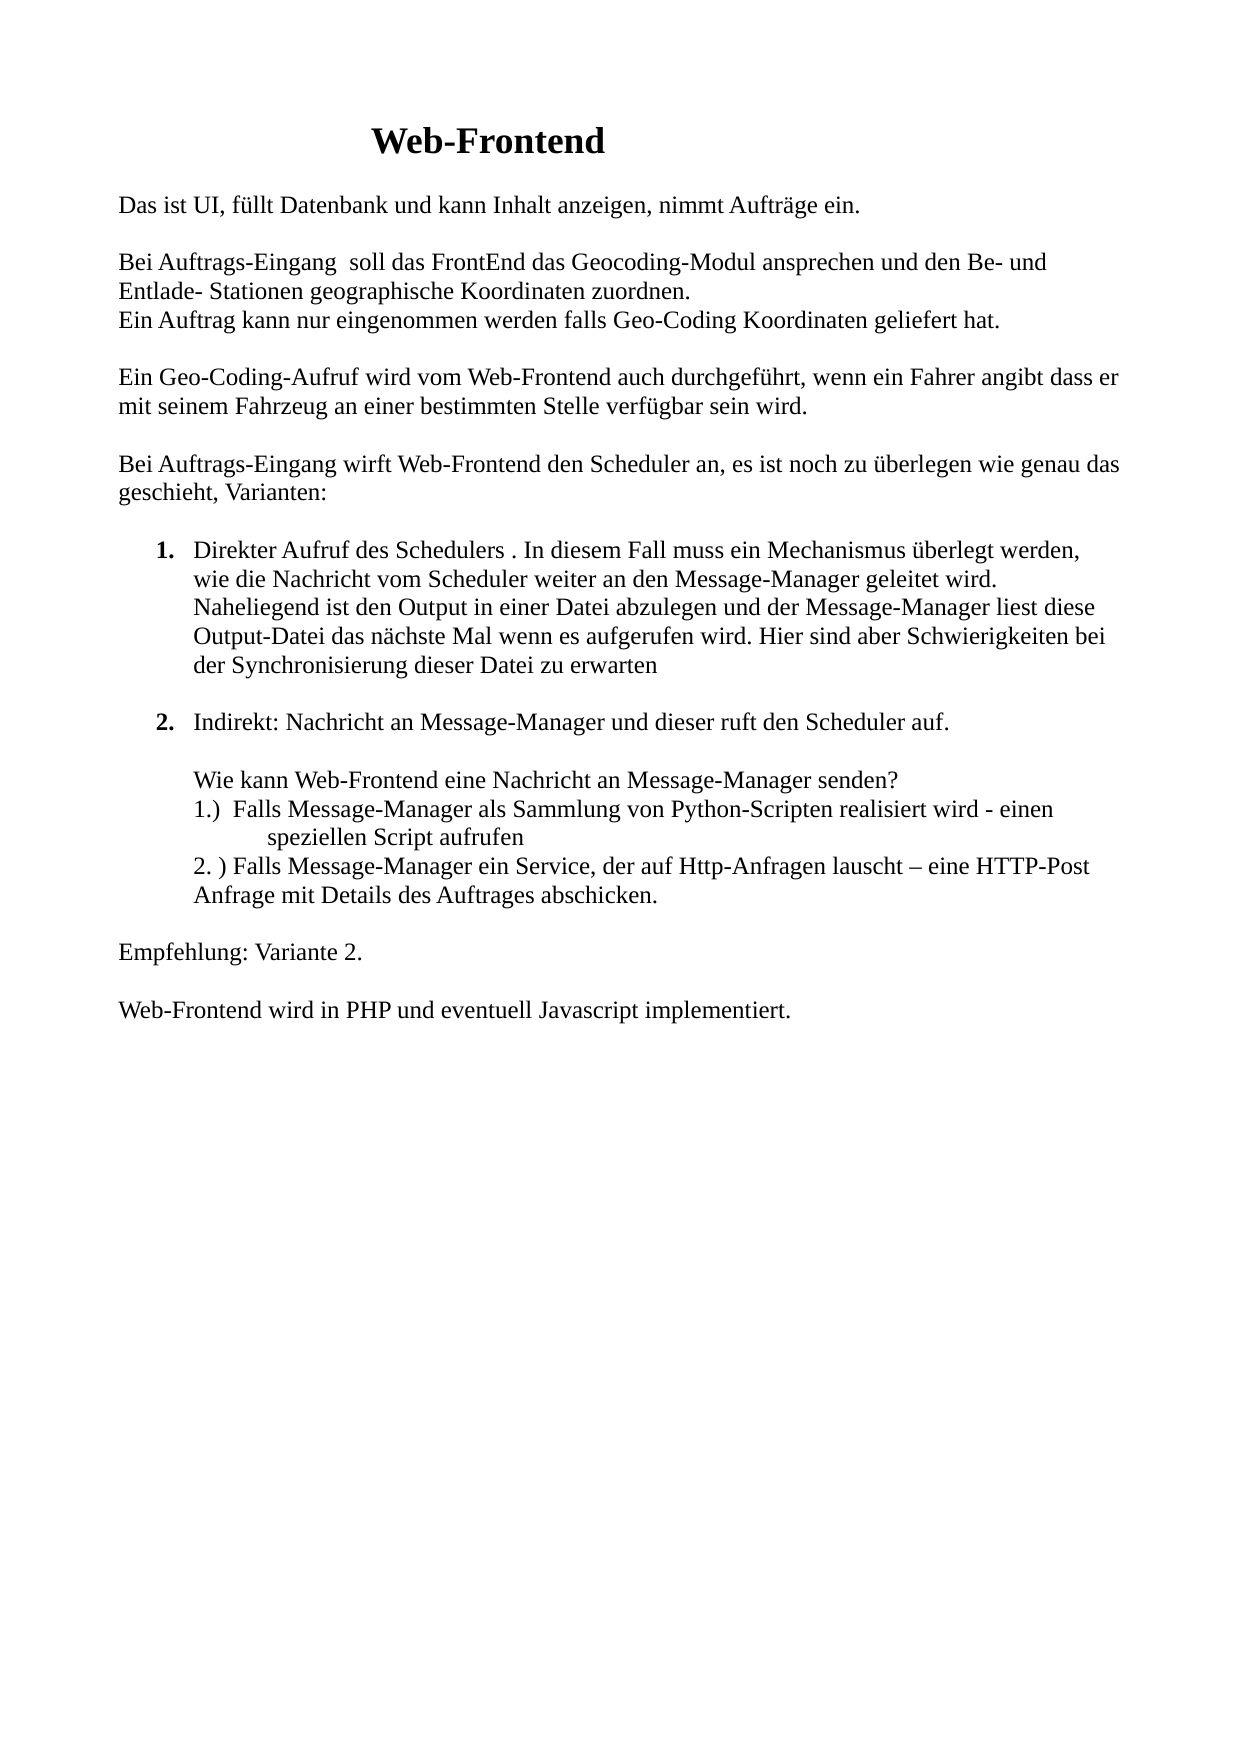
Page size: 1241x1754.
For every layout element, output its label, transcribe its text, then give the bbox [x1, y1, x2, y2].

text Web-Frontend wird in PHP und eventuell Javascript implementiert. [118, 995, 1122, 1024]
list Indirekt: Nachricht an Message-Manager und dieser ruft den Scheduler auf. [156, 707, 1122, 736]
text Ein Geo-Coding-Aufruf wird vom Web-Frontend auch durchgeführt, wenn ein Fahrer angibt dass er mit seinem Fahrzeug an einer bestimmten Stelle verfügbar sein wird. [118, 362, 1122, 420]
text Bei Auftrags-Eingang wirft Web-Frontend den Scheduler an, es ist noch zu überlegen wie genau das geschieht, Varianten: [118, 449, 1122, 506]
text Ein Auftrag kann nur eingenommen werden falls Geo-Coding Koordinaten geliefert hat. [118, 305, 1122, 334]
list Direkter Aufruf des Schedulers . In diesem Fall muss ein Mechanismus überlegt werden, wie die Nachricht vom Scheduler weiter an den Message-Manager geleitet wird. Naheliegend ist den Output in einer Datei abzulegen und der Message-Manager liest diese Output-Datei das nächste Mal wenn es aufgerufen wird. Hier sind aber Schwierigkeiten bei der Synchronisierung dieser Datei zu erwarten [156, 535, 1122, 679]
text Web-Frontend [118, 118, 1122, 161]
list 1.) Falls Message-Manager als Sammlung von Python-Scripten realisiert wird - einen speziellen Script aufrufen [156, 794, 1122, 851]
list Wie kann Web-Frontend eine Nachricht an Message-Manager senden? [156, 765, 1122, 794]
list 2. ) Falls Message-Manager ein Service, der auf Http-Anfragen lauscht – eine HTTP-Post Anfrage mit Details des Auftrages abschicken. [156, 851, 1122, 909]
text Bei Auftrags-Eingang soll das FrontEnd das Geocoding-Modul ansprechen und den Be- und Entlade- Stationen geographische Koordinaten zuordnen. [118, 247, 1122, 305]
text Empfehlung: Variante 2. [118, 937, 1122, 966]
text Das ist UI, füllt Datenbank und kann Inhalt anzeigen, nimmt Aufträge ein. [118, 190, 1122, 219]
